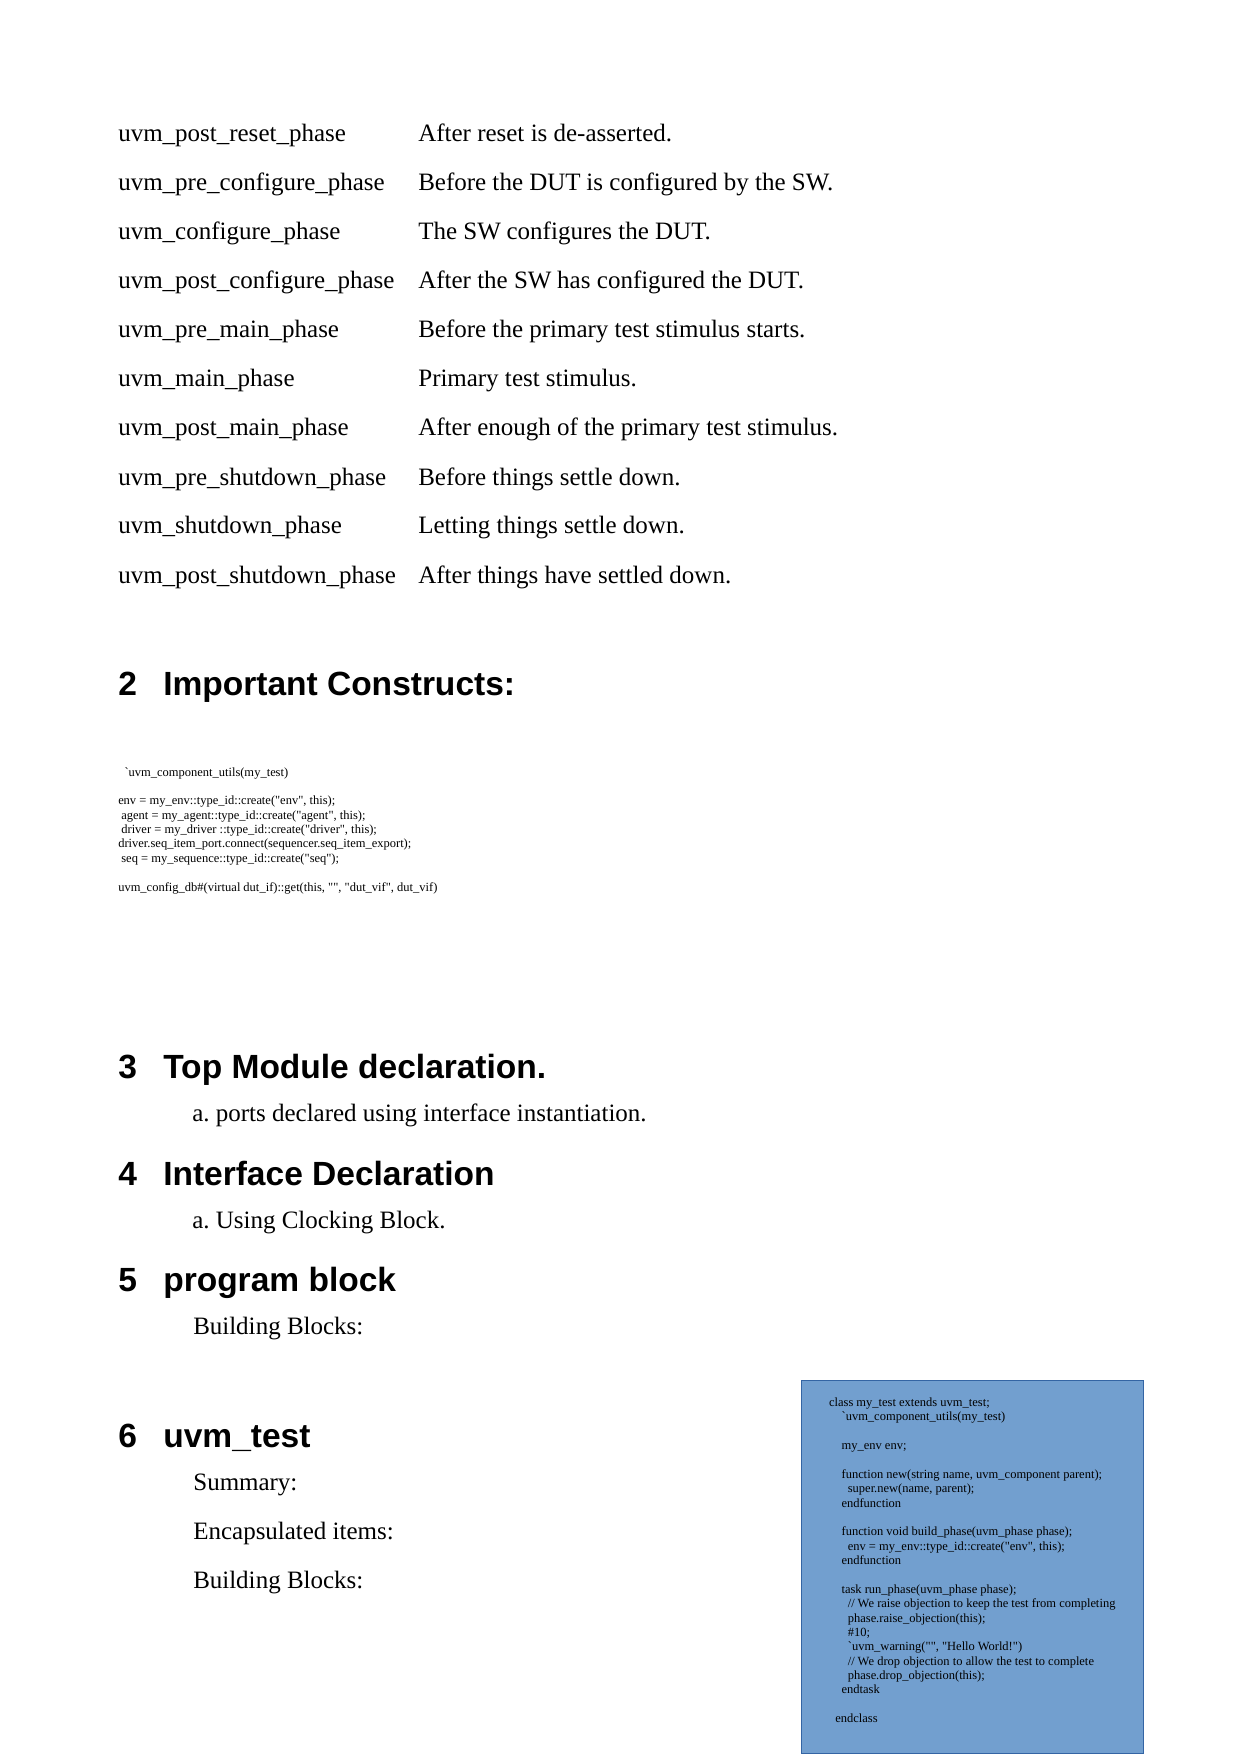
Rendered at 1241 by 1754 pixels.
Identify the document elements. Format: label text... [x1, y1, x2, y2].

subtitle program block [118, 1260, 1122, 1299]
subtitle uvm_test [118, 1416, 801, 1454]
text driver = my_driver ::type_id::create("driver", this); [118, 822, 1122, 836]
subtitle Important Constructs: [118, 664, 1122, 703]
text uvm_config_db#(virtual dut_if)::get(this, "", "dut_vif", dut_vif) [118, 879, 1122, 894]
text Building Blocks: [118, 1311, 1122, 1340]
text driver.seq_item_port.connect(sequencer.seq_item_export); [118, 836, 1122, 851]
text a. ports declared using interface instantiation. [192, 1098, 1122, 1127]
text uvm_pre_shutdown_phase Before things settle down. [118, 462, 1122, 490]
text Summary: [118, 1467, 801, 1495]
text uvm_post_reset_phase After reset is de-asserted. [118, 118, 1122, 147]
text Building Blocks: [118, 1565, 801, 1593]
text uvm_pre_main_phase Before the primary test stimulus starts. [118, 314, 1122, 343]
text agent = my_agent::type_id::create("agent", this); [118, 807, 1122, 822]
subtitle Top Module declaration. [118, 1047, 1122, 1086]
text uvm_shutdown_phase Letting things settle down. [118, 511, 1122, 539]
text uvm_pre_configure_phase Before the DUT is configured by the SW. [118, 167, 1122, 196]
subtitle Interface Declaration [118, 1153, 1122, 1192]
text uvm_post_shutdown_phase After things have settled down. [118, 560, 1122, 588]
text uvm_main_phase Primary test stimulus. [118, 363, 1122, 392]
text Encapsulated items: [118, 1516, 801, 1544]
text seq = my_sequence::type_id::create("seq"); [118, 851, 1122, 865]
text `uvm_component_utils(my_test) [118, 764, 1122, 779]
text uvm_post_main_phase After enough of the primary test stimulus. [118, 412, 1122, 441]
text uvm_configure_phase The SW configures the DUT. [118, 216, 1122, 245]
text env = my_env::type_id::create("env", this); [118, 793, 1122, 807]
text uvm_post_configure_phase After the SW has configured the DUT. [118, 265, 1122, 294]
text a. Using Clocking Block. [192, 1205, 1122, 1233]
